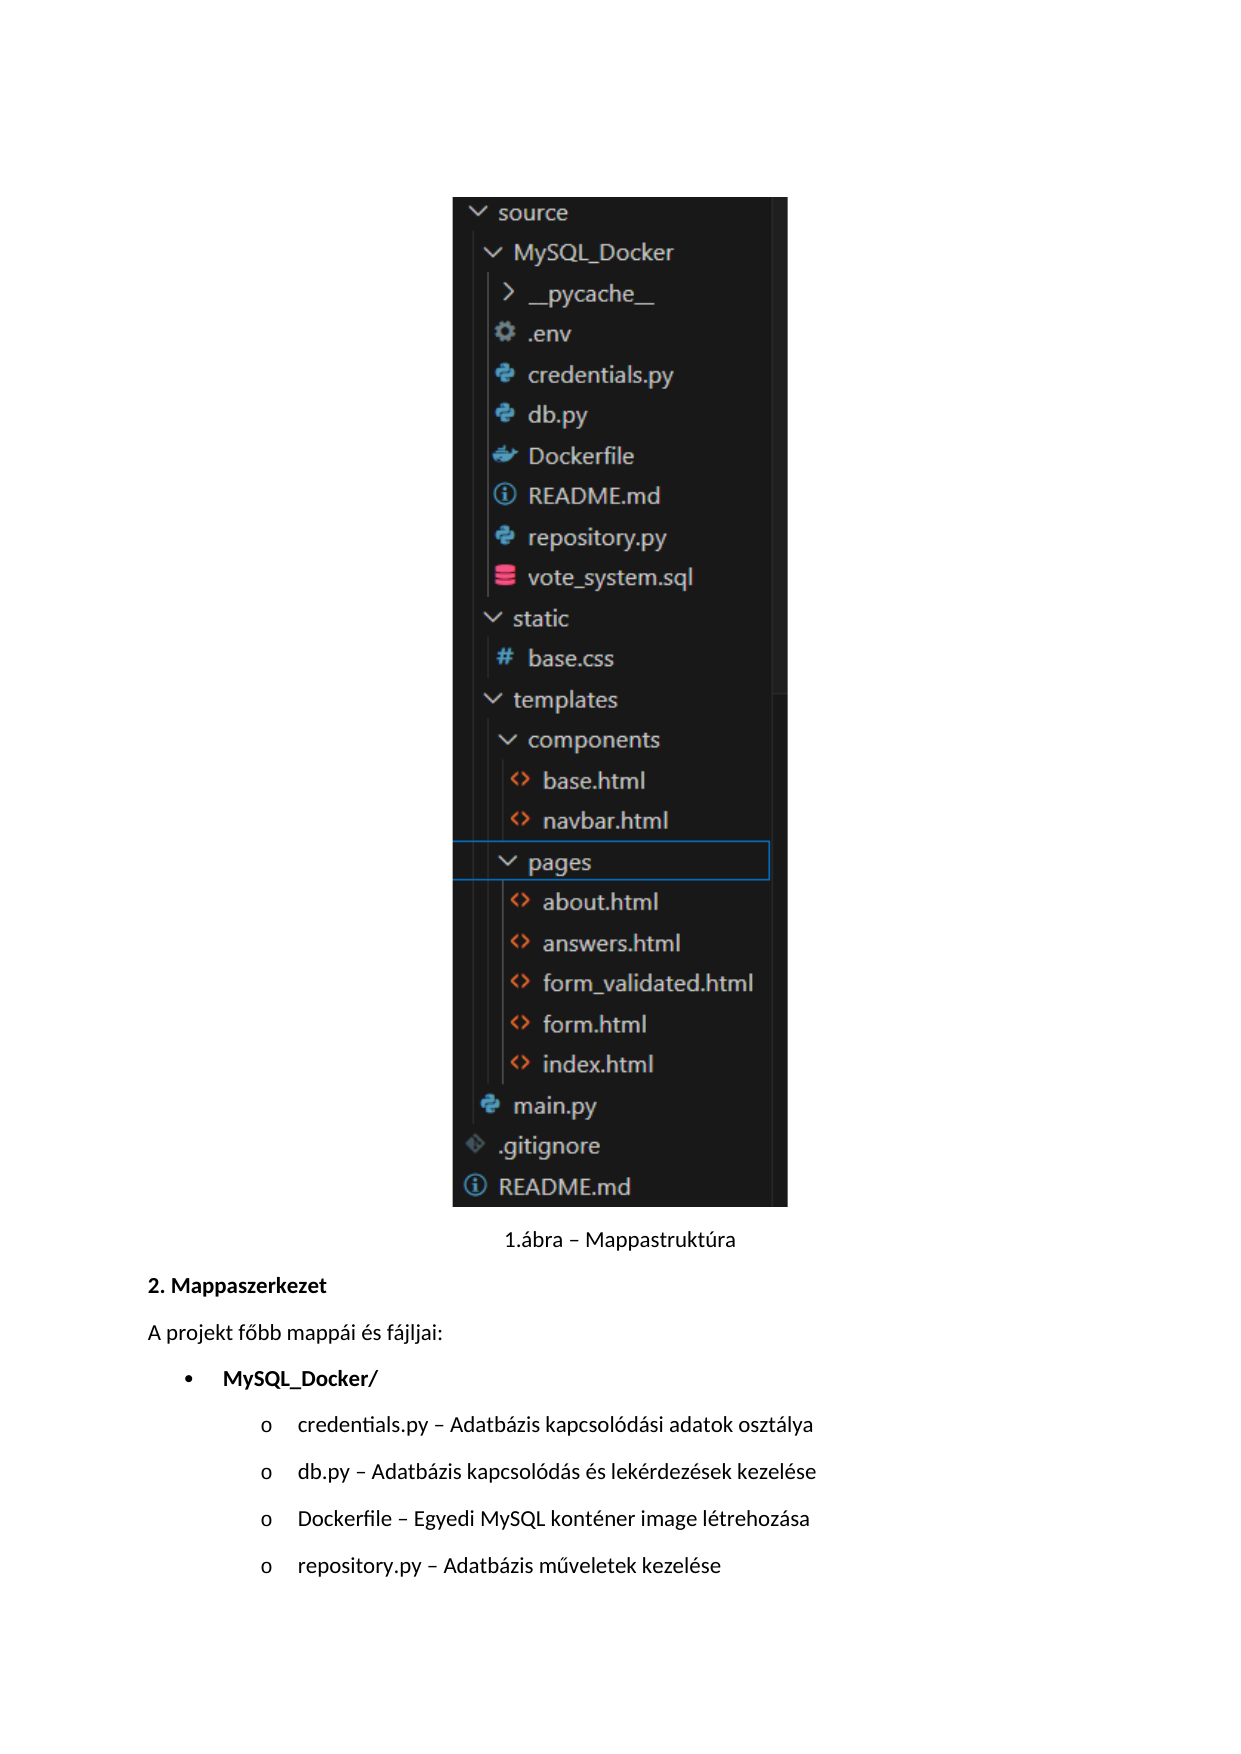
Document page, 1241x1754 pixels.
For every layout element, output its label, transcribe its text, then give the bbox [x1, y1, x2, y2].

text 1.ábra – Mappastruktúra [148, 1225, 1093, 1253]
text 2. Mappaszerkezet [148, 1271, 1093, 1299]
list repository.py – Adatbázis műveletek kezelése [260, 1551, 1093, 1580]
text A projekt főbb mappái és fájljai: [148, 1318, 1093, 1346]
list Dockerfile – Egyedi MySQL konténer image létrehozása [260, 1504, 1093, 1533]
list credentials.py – Adatbázis kapcsolódási adatok osztálya [260, 1411, 1093, 1439]
list db.py – Adatbázis kapcsolódás és lekérdezések kezelése [260, 1457, 1093, 1486]
list MySQL_Docker/ [185, 1364, 1093, 1392]
